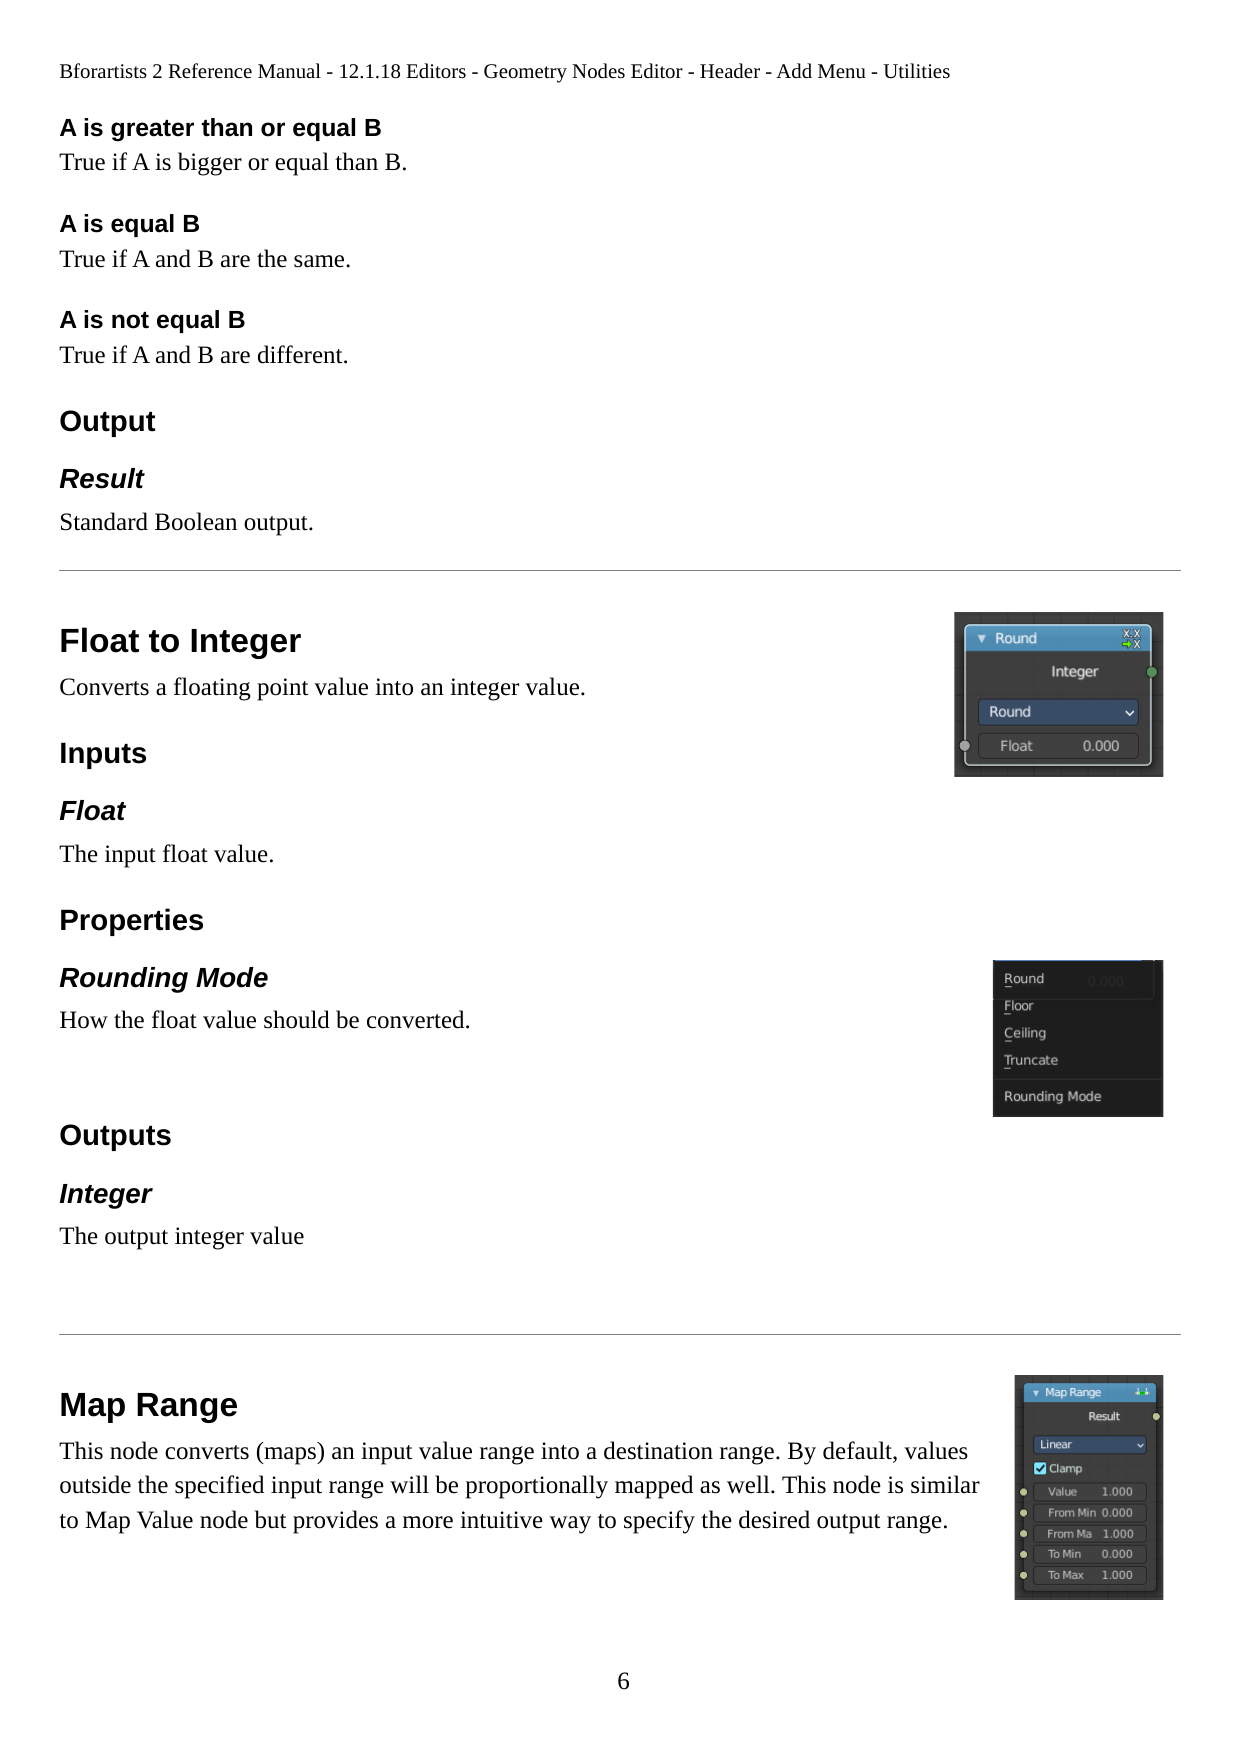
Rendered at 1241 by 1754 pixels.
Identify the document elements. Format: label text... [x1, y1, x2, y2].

text True if A is bigger or equal than B. [59, 147, 1181, 176]
subtitle [1164, 736, 1181, 769]
picture [1014, 1375, 1164, 1600]
subtitle Rounding Mode [59, 961, 992, 993]
picture [992, 960, 1164, 1117]
subtitle Result [59, 462, 1181, 494]
text The output integer value [59, 1221, 1181, 1250]
subtitle [1164, 621, 1181, 659]
picture [954, 612, 1164, 777]
subtitle Output [59, 404, 1181, 437]
text The input float value. [59, 839, 1181, 868]
subtitle Inputs [59, 736, 954, 769]
subtitle Properties [59, 902, 1181, 936]
subtitle Float [59, 794, 1181, 826]
text How the float value should be converted. [59, 1006, 992, 1034]
text True if A and B are different. [59, 340, 1181, 369]
subtitle Map Range [59, 1384, 1014, 1423]
subtitle A is greater than or equal B [59, 113, 1181, 141]
subtitle Float to Integer [59, 621, 954, 659]
subtitle A is not equal B [59, 305, 1181, 334]
subtitle [1164, 961, 1181, 993]
text This node converts (maps) an input value range into a destination range. By default, values outside the specified input range will be proportionally mapped as well. This node is similar to Map Value node but provides a more intuitive way to specify the desired output range. [59, 1436, 1014, 1533]
subtitle A is equal B [59, 209, 1181, 237]
text Standard Boolean output. [59, 507, 1181, 536]
text Converts a floating point value into an integer value. [59, 672, 954, 701]
subtitle [1164, 1384, 1181, 1423]
subtitle Outputs [59, 1118, 1181, 1152]
text True if A and B are the same. [59, 244, 1181, 272]
subtitle Integer [59, 1177, 1181, 1209]
